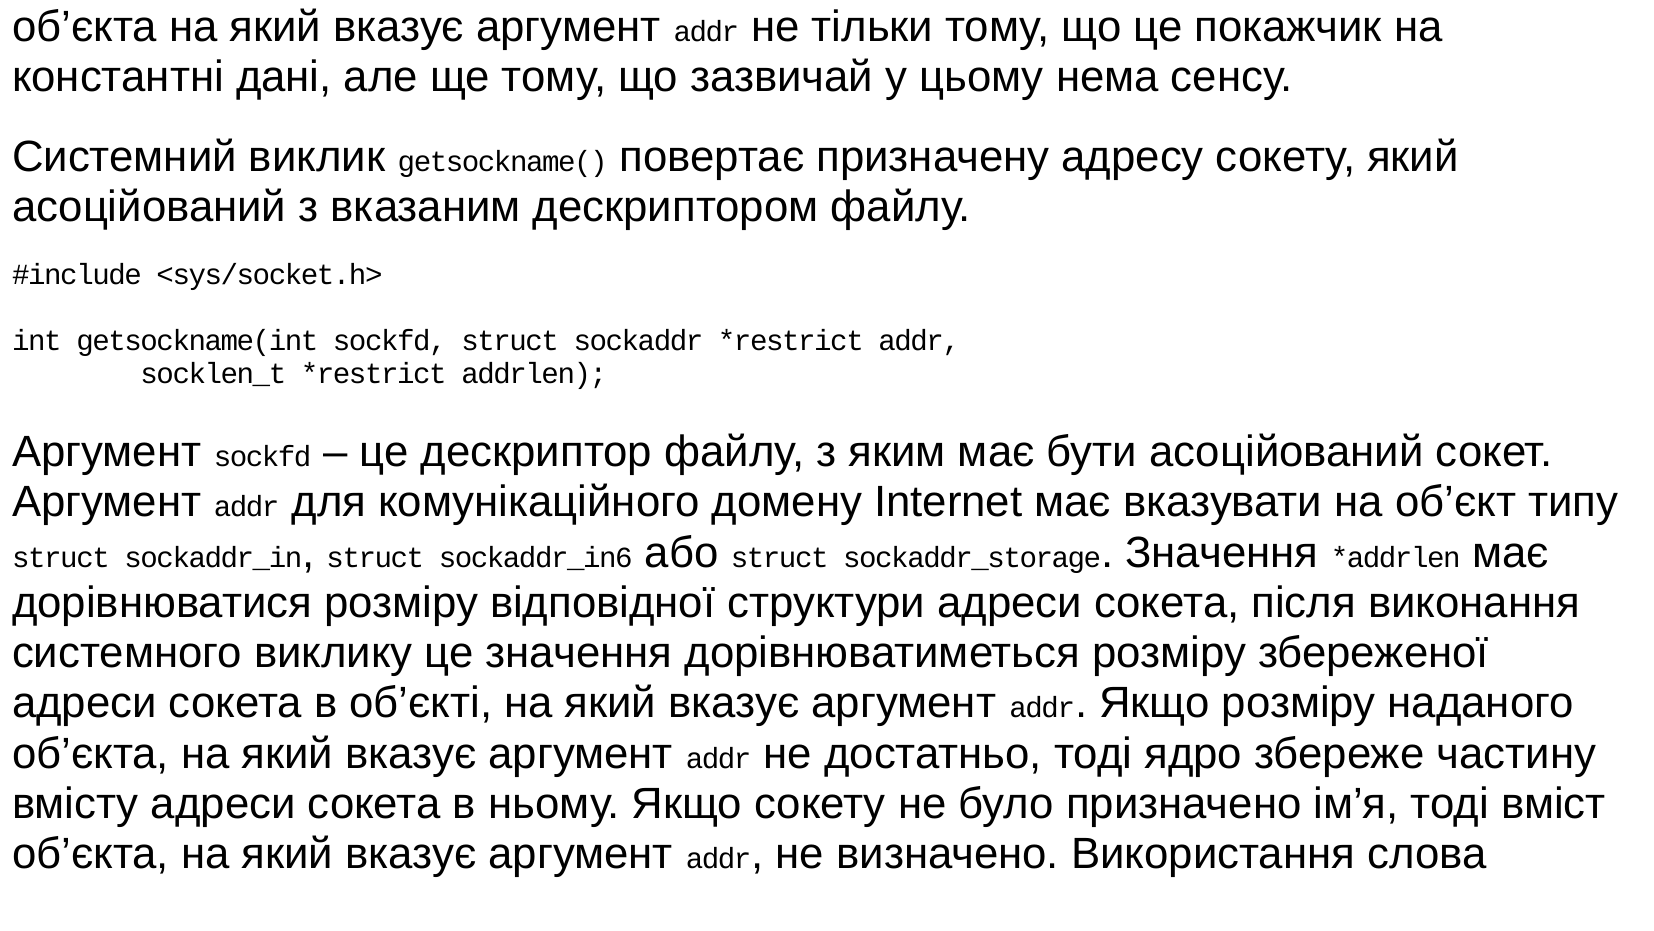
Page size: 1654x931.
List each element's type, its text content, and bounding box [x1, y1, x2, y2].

text об’єкта на який вказує аргумент addr не тільки тому, що це покажчик на константні дані, але ще тому, що зазвичай у цьому нема сенсу. [12, 0, 1642, 101]
text #include <sys/socket.h> [12, 260, 1642, 293]
text socklen_t *restrict addrlen); [12, 359, 1642, 392]
text Системний виклик getsockname() повертає призначену адресу сокету, який асоційований з вказаним дескриптором файлу. [12, 130, 1642, 231]
text Аргумент sockfd – це дескриптор файлу, з яким має бути асоційований сокет. Аргумент addr для комунікаційного домену Internet має вказувати на об’єкт типу struct sockaddr_in, struct sockaddr_in6 або struct sockaddr_storage. Значення *addrlen має дорівнюватися розміру відповідної структури адреси сокета, після виконання системного виклику це значення дорівнюватиметься розміру збереженої адреси сокета в об’єкті, на який вказує аргумент addr. Якщо розміру наданого об’єкта, на який вказує аргумент addr не достатньо, тоді ядро збереже частину вмісту адреси сокета в ньому. Якщо сокету не було призначено ім’я, тоді вміст об’єкта, на який вказує аргумент addr, не визначено. Використання слова [12, 425, 1642, 878]
text int getsockname(int sockfd, struct sockaddr *restrict addr, [12, 326, 1642, 359]
